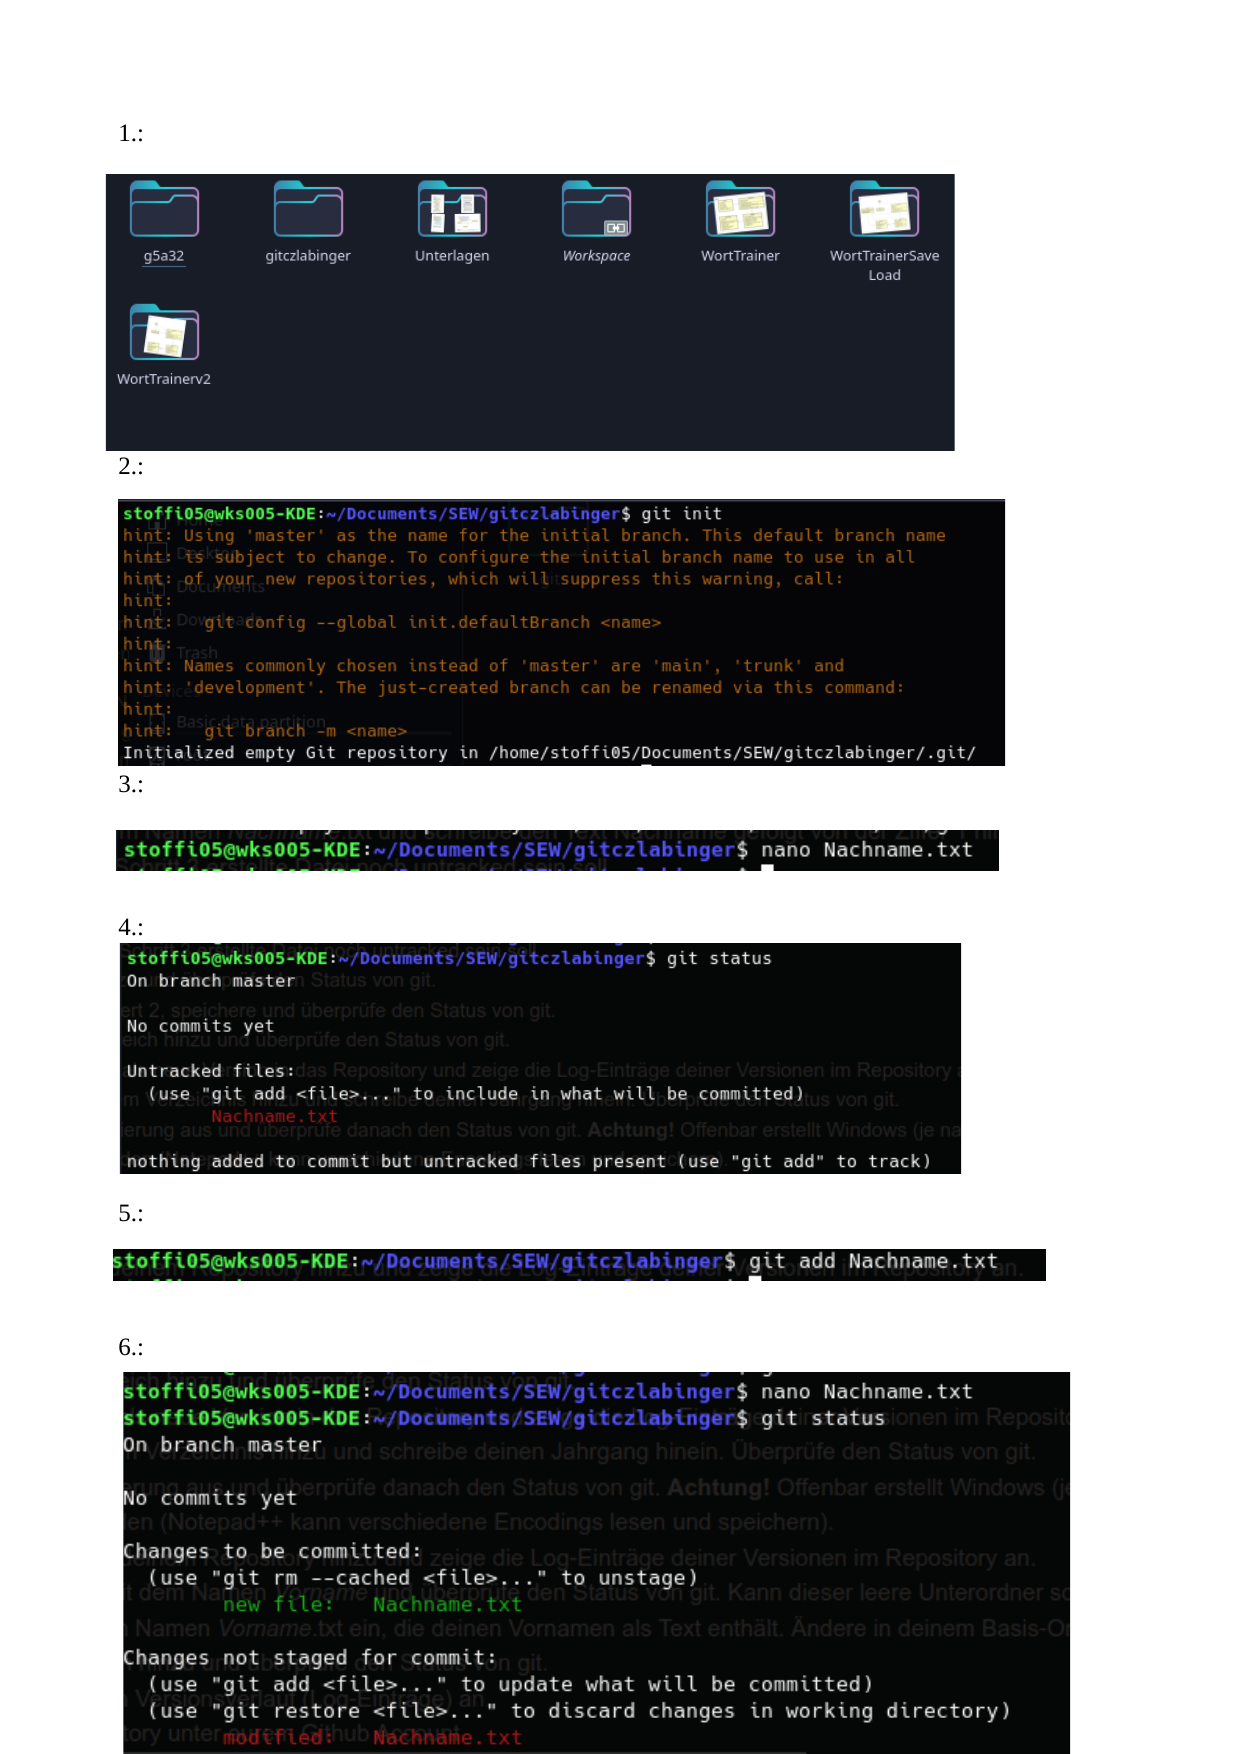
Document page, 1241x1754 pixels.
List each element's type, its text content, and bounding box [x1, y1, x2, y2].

picture [116, 830, 999, 871]
text 2.: [118, 451, 1122, 480]
picture [113, 1249, 1046, 1281]
text 4.: [118, 912, 1122, 941]
text 6.: [118, 1332, 1122, 1361]
text 1.: [118, 118, 1122, 147]
picture [105, 174, 955, 451]
picture [118, 499, 1006, 766]
text 3.: [118, 499, 1122, 798]
picture [123, 1372, 1071, 1754]
picture [119, 943, 962, 1174]
text 5.: [118, 1198, 1122, 1227]
